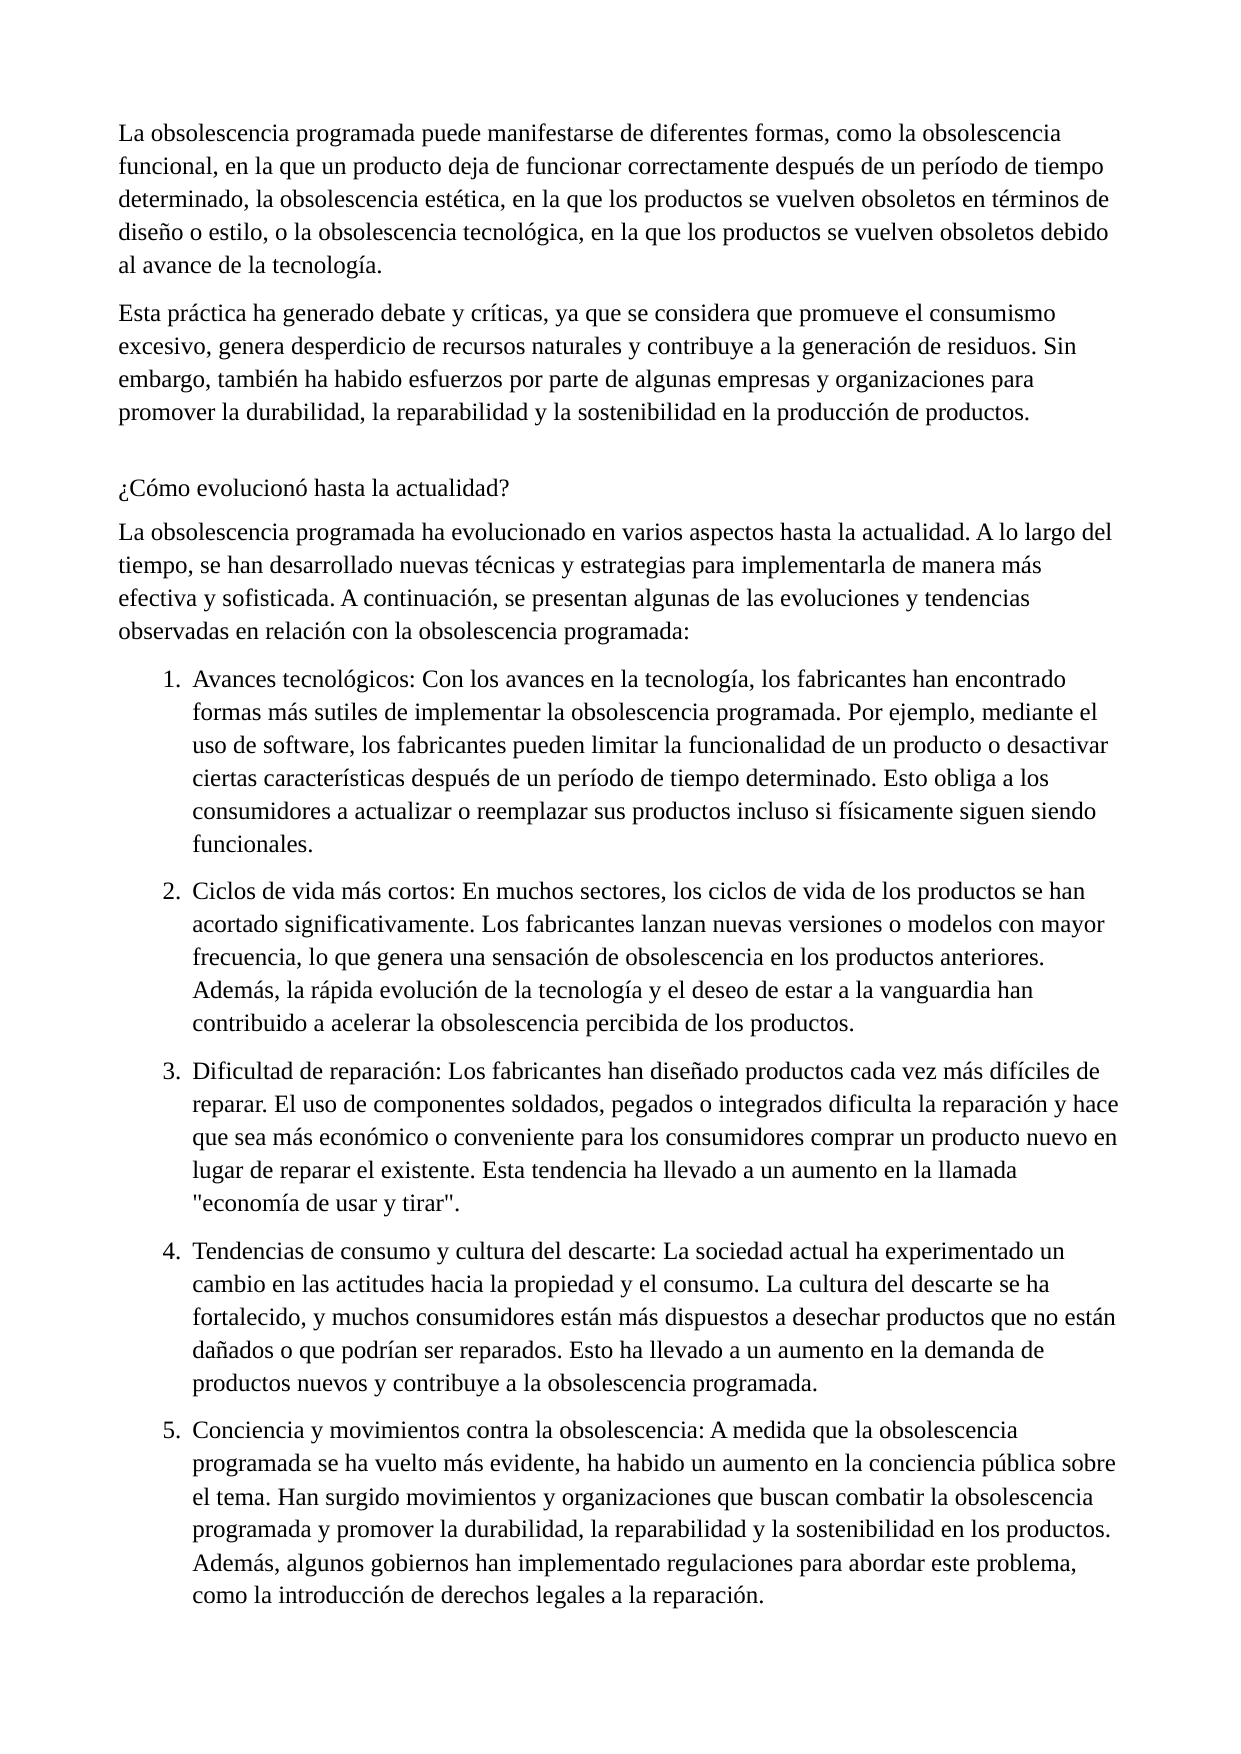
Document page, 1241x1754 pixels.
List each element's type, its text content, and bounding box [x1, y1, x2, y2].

text La obsolescencia programada puede manifestarse de diferentes formas, como la obsolescencia funcional, en la que un producto deja de funcionar correctamente después de un período de tiempo determinado, la obsolescencia estética, en la que los productos se vuelven obsoletos en términos de diseño o estilo, o la obsolescencia tecnológica, en la que los productos se vuelven obsoletos debido al avance de la tecnología. [118, 118, 1122, 279]
text La obsolescencia programada ha evolucionado en varios aspectos hasta la actualidad. A lo largo del tiempo, se han desarrollado nuevas técnicas y estrategias para implementarla de manera más efectiva y sofisticada. A continuación, se presentan algunas de las evoluciones y tendencias observadas en relación con la obsolescencia programada: [118, 517, 1122, 645]
list Tendencias de consumo y cultura del descarte: La sociedad actual ha experimentado un cambio en las actitudes hacia la propiedad y el consumo. La cultura del descarte se ha fortalecido, y muchos consumidores están más dispuestos a desechar productos que no están dañados o que podrían ser reparados. Esto ha llevado a un aumento en la demanda de productos nuevos y contribuye a la obsolescencia programada. [162, 1236, 1122, 1397]
text ¿Cómo evolucionó hasta la actualidad? [118, 473, 1122, 502]
list Avances tecnológicos: Con los avances en la tecnología, los fabricantes han encontrado formas más sutiles de implementar la obsolescencia programada. Por ejemplo, mediante el uso de software, los fabricantes pueden limitar la funcionalidad de un producto o desactivar ciertas características después de un período de tiempo determinado. Esto obliga a los consumidores a actualizar o reemplazar sus productos incluso si físicamente siguen siendo funcionales. [162, 664, 1122, 858]
text Esta práctica ha generado debate y críticas, ya que se considera que promueve el consumismo excesivo, genera desperdicio de recursos naturales y contribuye a la generación de residuos. Sin embargo, también ha habido esfuerzos por parte de algunas empresas y organizaciones para promover la durabilidad, la reparabilidad y la sostenibilidad en la producción de productos. [118, 298, 1122, 426]
list Ciclos de vida más cortos: En muchos sectores, los ciclos de vida de los productos se han acortado significativamente. Los fabricantes lanzan nuevas versiones o modelos con mayor frecuencia, lo que genera una sensación de obsolescencia en los productos anteriores. Además, la rápida evolución de la tecnología y el deseo de estar a la vanguardia han contribuido a acelerar la obsolescencia percibida de los productos. [162, 876, 1122, 1037]
list Dificultad de reparación: Los fabricantes han diseñado productos cada vez más difíciles de reparar. El uso de componentes soldados, pegados o integrados dificulta la reparación y hace que sea más económico o conveniente para los consumidores comprar un producto nuevo en lugar de reparar el existente. Esta tendencia ha llevado a un aumento en la llamada "economía de usar y tirar". [162, 1056, 1122, 1217]
list Conciencia y movimientos contra la obsolescencia: A medida que la obsolescencia programada se ha vuelto más evidente, ha habido un aumento en la conciencia pública sobre el tema. Han surgido movimientos y organizaciones que buscan combatir la obsolescencia programada y promover la durabilidad, la reparabilidad y la sostenibilidad en los productos. Además, algunos gobiernos han implementado regulaciones para abordar este problema, como la introducción de derechos legales a la reparación. [162, 1416, 1122, 1609]
